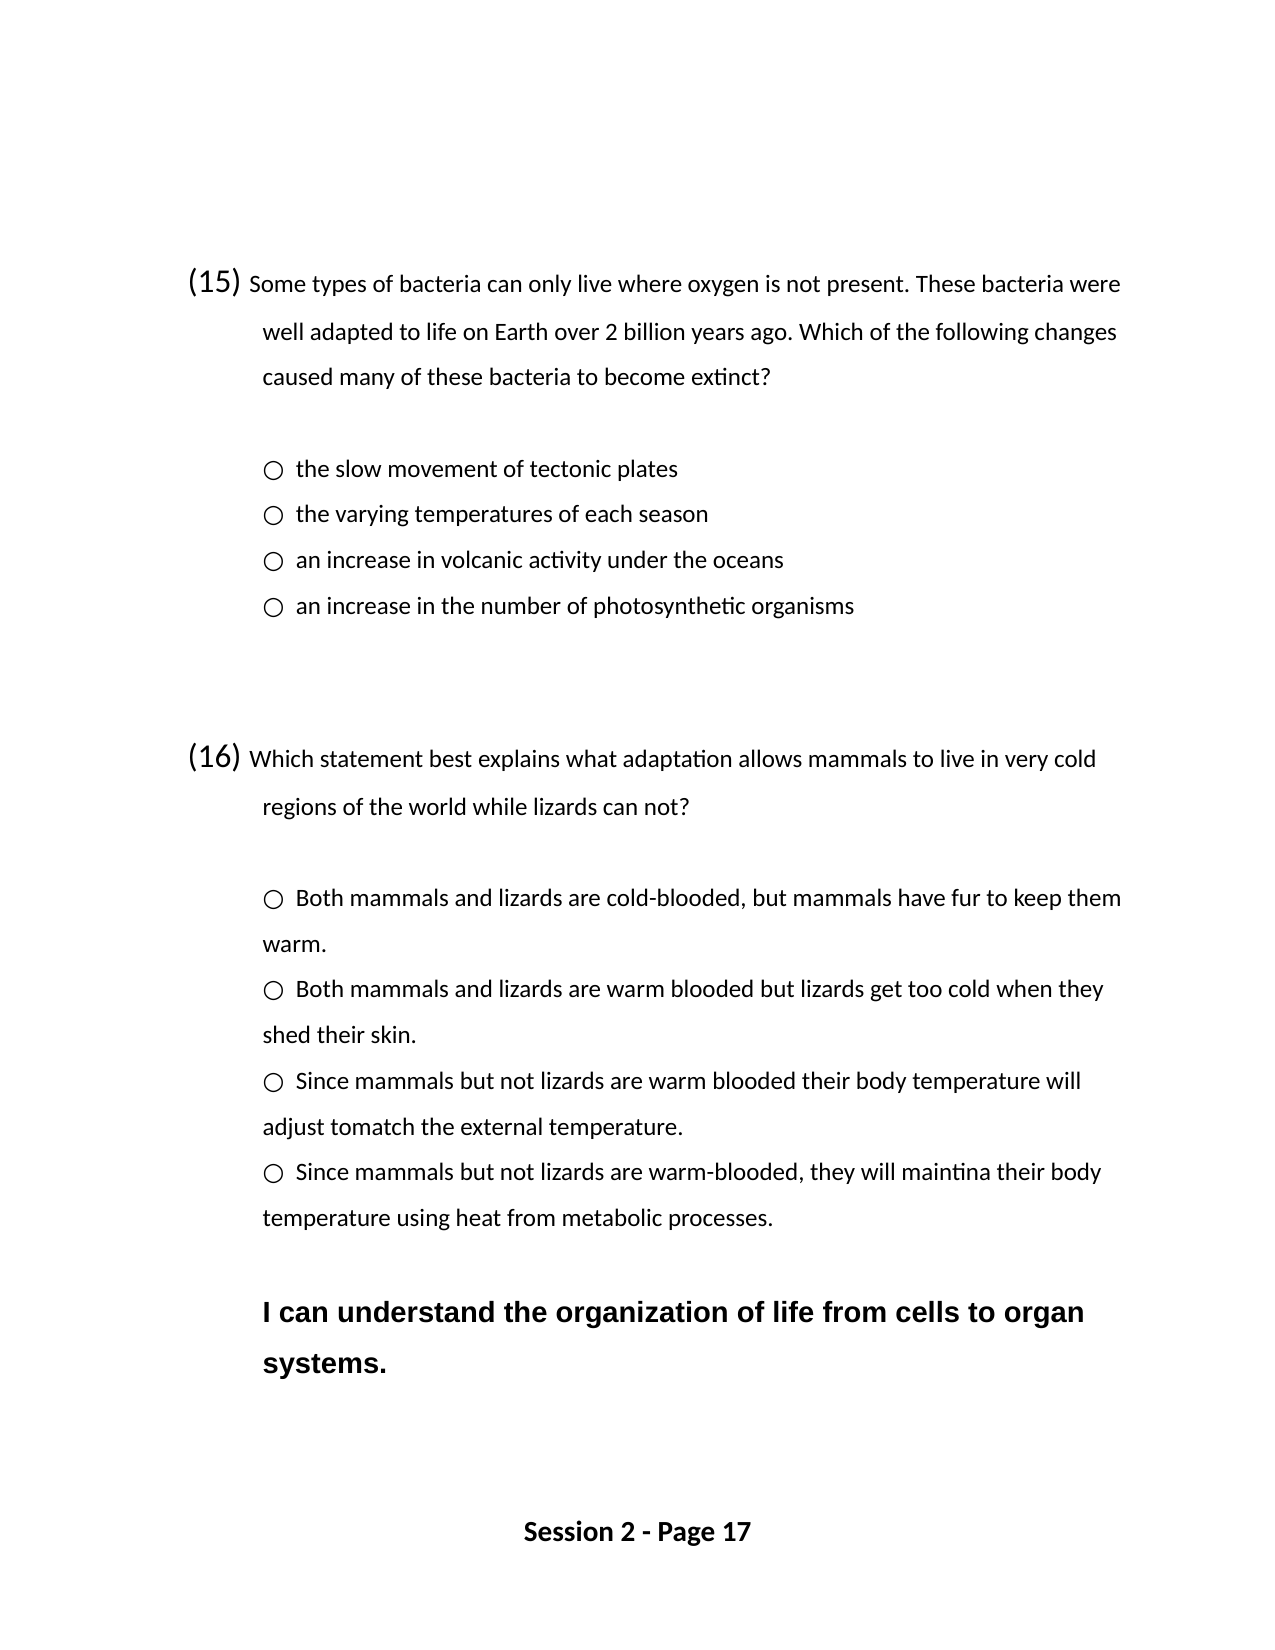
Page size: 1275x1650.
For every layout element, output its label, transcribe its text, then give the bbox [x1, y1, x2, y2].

list Which statement best explains what adaptation allows mammals to live in very cold regions of the world while lizards can not? ○ Both mammals and lizards are cold-blooded, but mammals have fur to keep them warm. ○ Both mammals and lizards are warm blooded but lizards get too cold when they shed their skin. ○ Since mammals but not lizards are warm blooded their body temperature will adjust tomatch the external temperature. ○ Since mammals but not lizards are warm-blooded, they will maintina their body temperature using heat from metabolic processes. I can understand the organization of life from cells to organ systems. [187, 735, 1125, 1421]
list Some types of bacteria can only live where oxygen is not present. These bacteria were well adapted to life on Earth over 2 billion years ago. Which of the following changes caused many of these bacteria to become extinct? ○ the slow movement of tectonic plates ○ the varying temperatures of each season ○ an increase in volcanic activity under the oceans ○ an increase in the number of photosynthetic organisms [187, 260, 1125, 708]
list [187, 150, 1125, 225]
